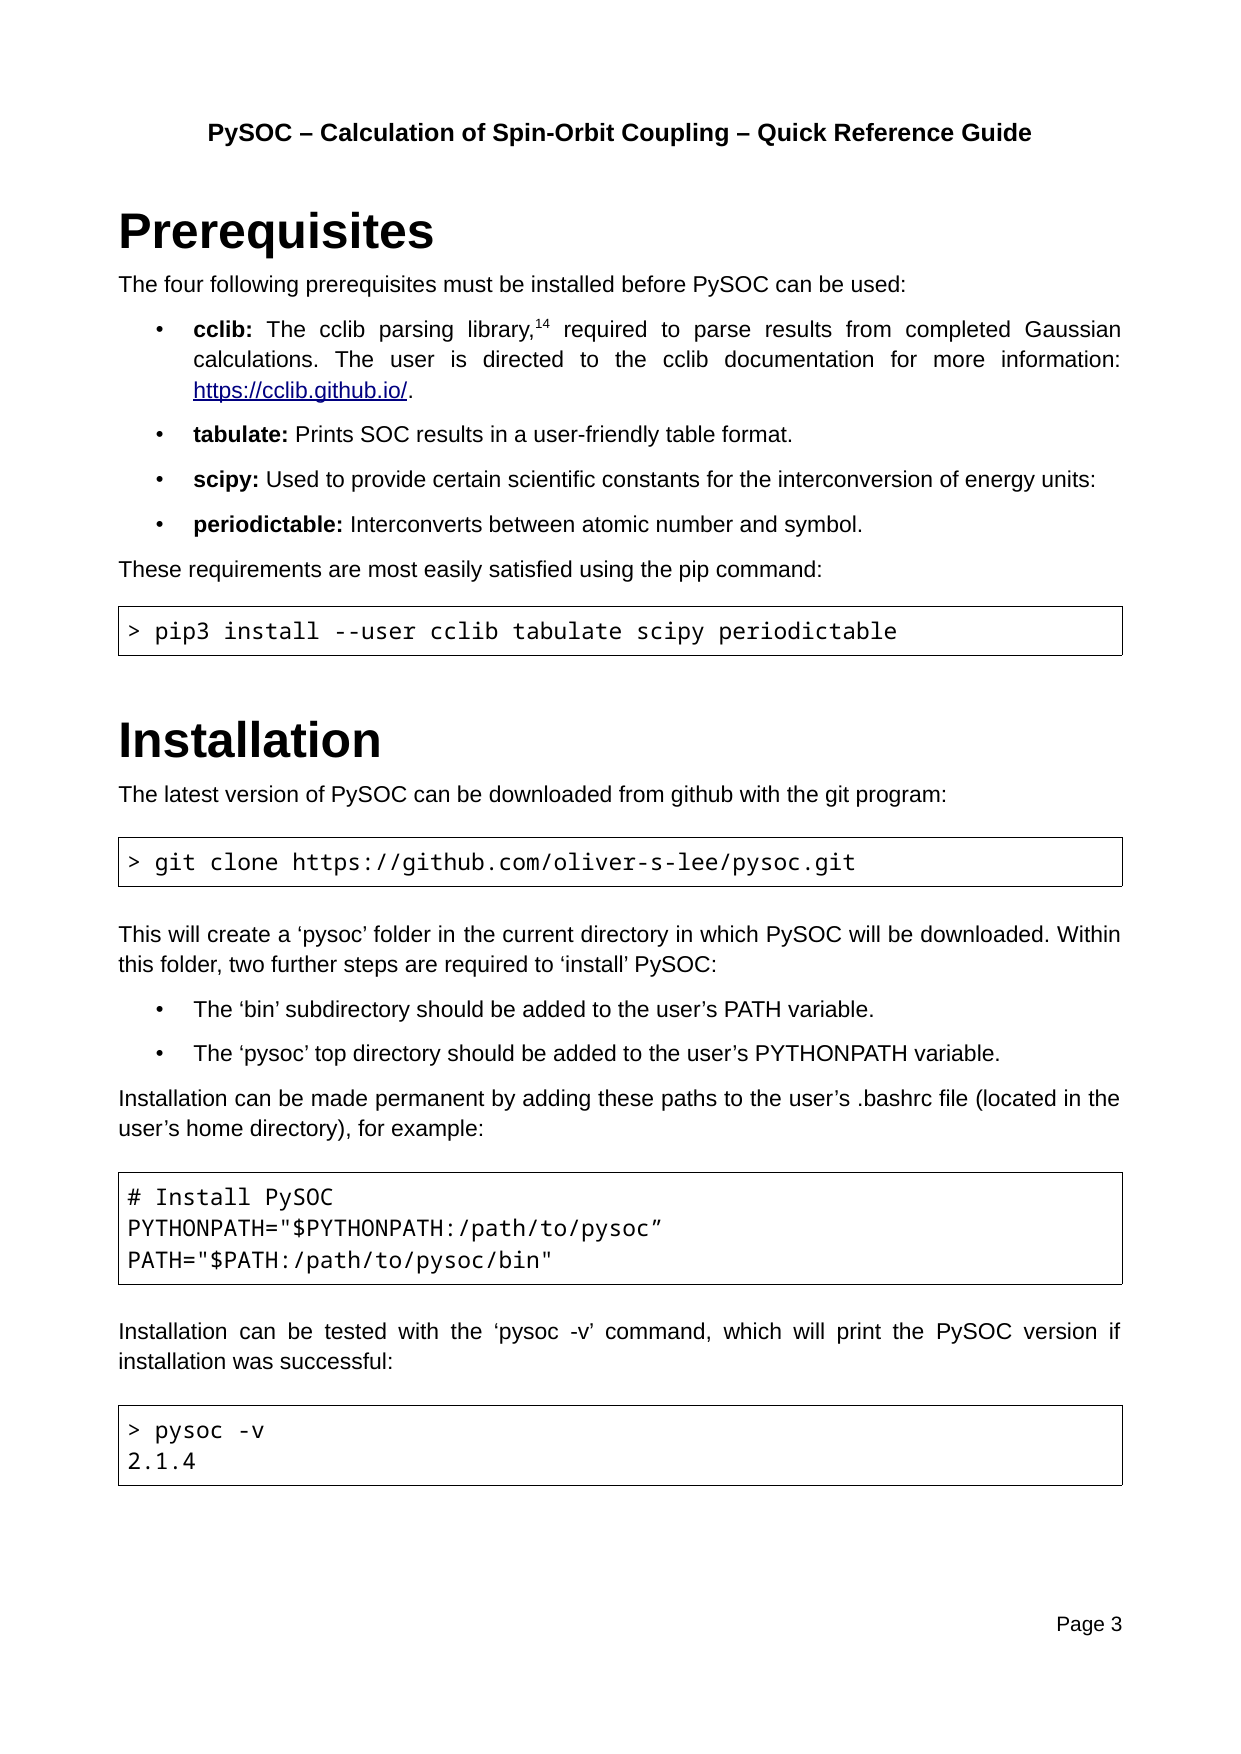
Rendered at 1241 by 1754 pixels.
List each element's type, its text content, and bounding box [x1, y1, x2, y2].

text Installation can be tested with the ‘pysoc -v’ command, which will print the PySOC version if installation was successful: [118, 1285, 1122, 1374]
text > pip3 install --user cclib tabulate scipy periodictable [127, 615, 1113, 646]
subtitle Prerequisites [118, 201, 1122, 259]
text [118, 1160, 1122, 1172]
list cclib: The cclib parsing library,14⁠ required to parse results from completed Gaussian calculations. The user is directed to the cclib documentation for more information: https://cclib.github.io/. [156, 316, 1122, 403]
text PATH="$PATH:/path/to/pysoc/bin" [127, 1243, 1113, 1275]
list The ‘bin’ subdirectory should be added to the user’s PATH variable. [156, 996, 1122, 1022]
text The four following prerequisites must be installed before PySOC can be used: [118, 271, 1122, 298]
list periodictable: Interconverts between atomic number and symbol. [156, 511, 1122, 537]
subtitle [119, 607, 1122, 655]
subtitle Installation [118, 656, 1122, 768]
text Installation can be made permanent by adding these paths to the user’s .bashrc file (located in the user’s home directory), for example: [118, 1085, 1122, 1142]
text These requirements are most easily satisfied using the pip command: [118, 556, 1122, 582]
text The latest version of PySOC can be downloaded from github with the git program: [118, 781, 1122, 807]
list tabulate: Prints SOC results in a user-friendly table format. [156, 421, 1122, 448]
text [119, 838, 1122, 886]
text # Install PySOC [127, 1181, 1113, 1212]
text [119, 1173, 1122, 1284]
text 2.1.4 [127, 1445, 1113, 1476]
text > git clone https://github.com/oliver-s-lee/pysoc.git [127, 846, 1113, 877]
text [118, 825, 1122, 837]
text This will create a ‘pysoc’ folder in the current directory in which PySOC will be downloaded. Within this folder, two further steps are required to ‘install’ PySOC: [118, 887, 1122, 977]
text > pysoc -v [127, 1414, 1113, 1445]
text PYTHONPATH="$PYTHONPATH:/path/to/pysoc” [127, 1212, 1113, 1243]
list The ‘pysoc’ top directory should be added to the user’s PYTHONPATH variable. [156, 1040, 1122, 1067]
list scipy: Used to provide certain scientific constants for the interconversion of energy units: [156, 466, 1122, 492]
